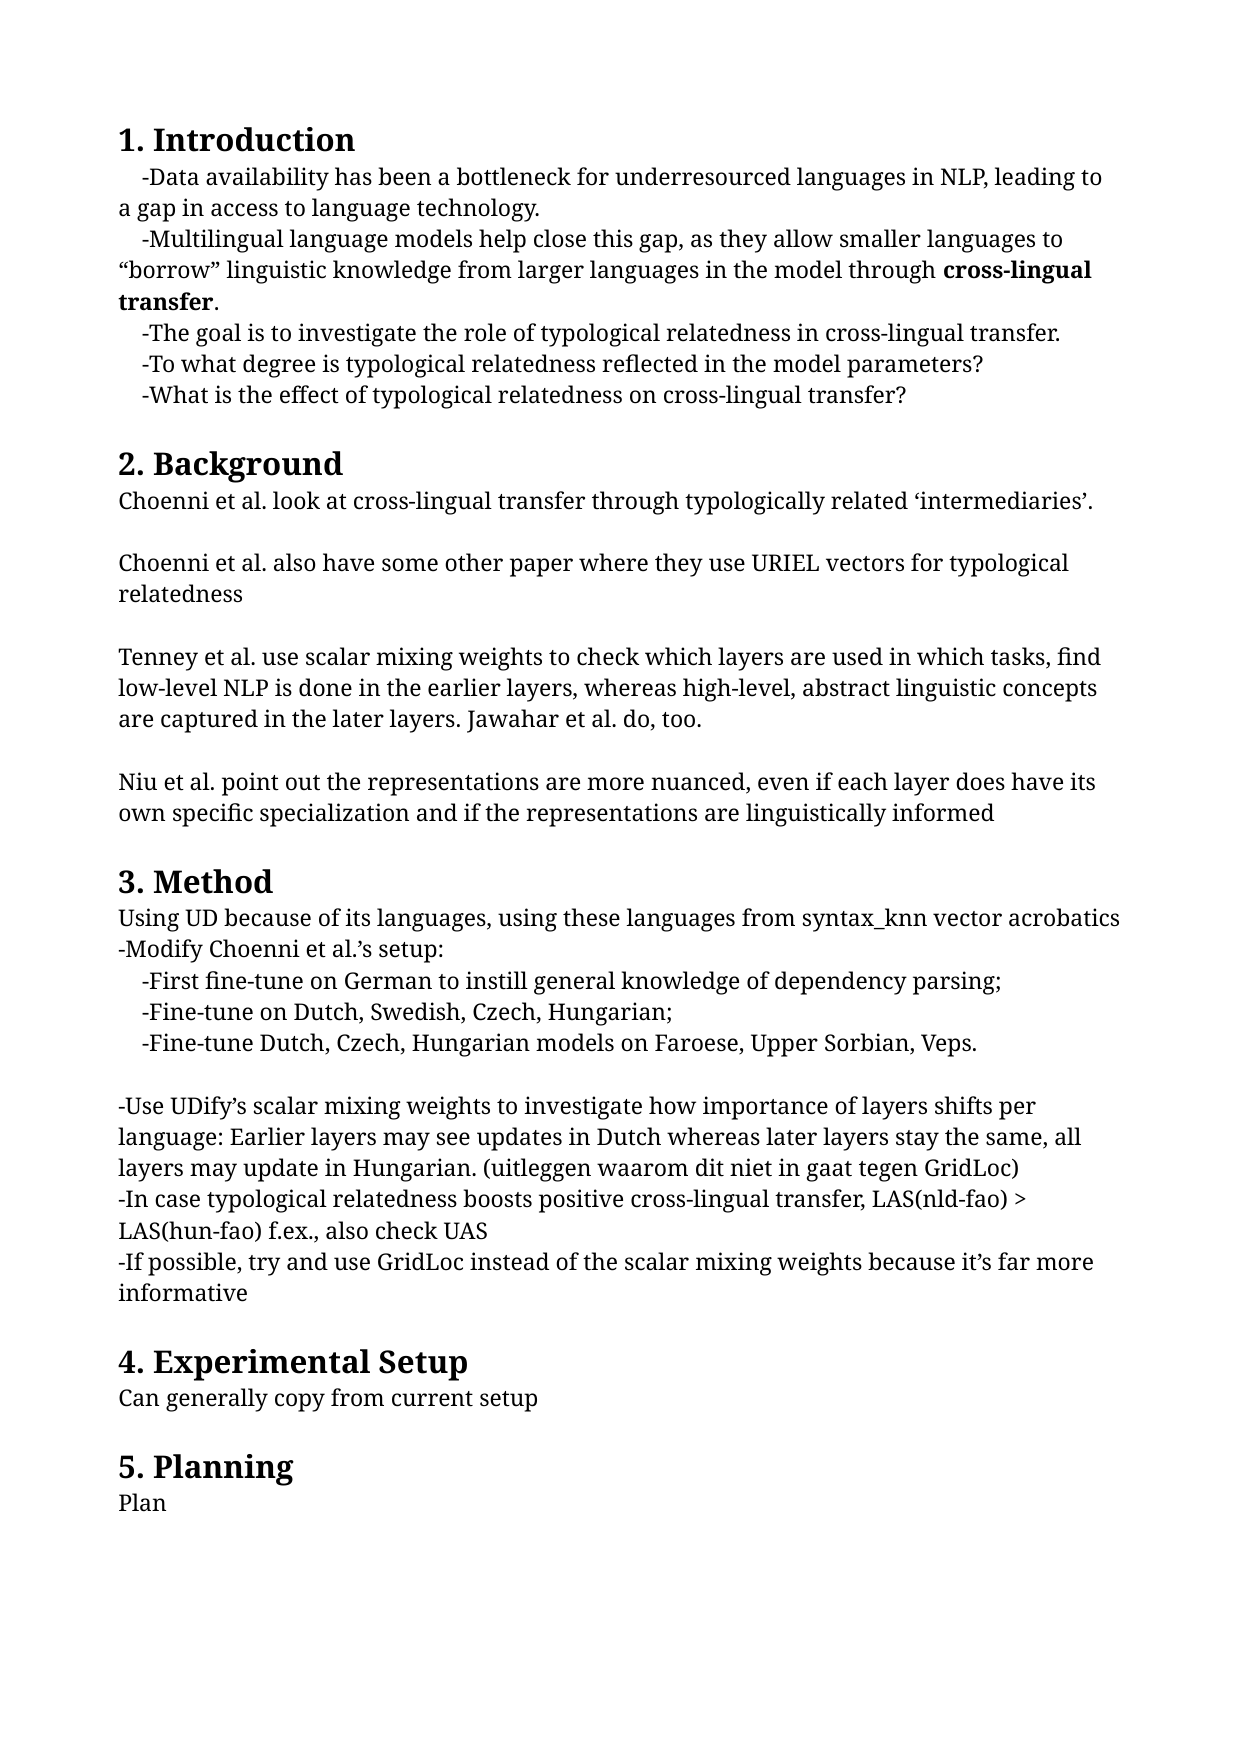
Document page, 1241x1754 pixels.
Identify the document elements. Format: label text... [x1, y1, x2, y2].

text 5. Planning [118, 1445, 1122, 1487]
text -What is the effect of typological relatedness on cross-lingual transfer? [118, 379, 1122, 411]
text -In case typological relatedness boosts positive cross-lingual transfer, LAS(nld-fao) > LAS(hun-fao) f.ex., also check UAS [118, 1183, 1122, 1246]
text -The goal is to investigate the role of typological relatedness in cross-lingual transfer. [118, 317, 1122, 348]
text -Multilingual language models help close this gap, as they allow smaller languages to “borrow” linguistic knowledge from larger languages in the model through cross-lingual transfer. [118, 223, 1122, 317]
text 3. Method [118, 859, 1122, 902]
text Tenney et al. use scalar mixing weights to check which layers are used in which tasks, find low-level NLP is done in the earlier layers, whereas high-level, abstract linguistic concepts are captured in the later layers. Jawahar et al. do, too. [118, 641, 1122, 734]
text Plan [118, 1487, 1122, 1519]
text -If possible, try and use GridLoc instead of the scalar mixing weights because it’s far more informative [118, 1246, 1122, 1308]
text -Modify Choenni et al.’s setup: [118, 933, 1122, 965]
text Niu et al. point out the representations are more nuanced, even if each layer does have its own specific specialization and if the representations are linguistically informed [118, 766, 1122, 828]
text -First fine-tune on German to instill general knowledge of dependency parsing; [118, 965, 1122, 996]
text -Fine-tune on Dutch, Swedish, Czech, Hungarian; [118, 996, 1122, 1027]
text -To what degree is typological relatedness reflected in the model parameters? [118, 348, 1122, 379]
text Using UD because of its languages, using these languages from syntax_knn vector acrobatics [118, 902, 1122, 933]
text 4. Experimental Setup [118, 1340, 1122, 1382]
text 1. Introduction [118, 118, 1122, 161]
text -Use UDify’s scalar mixing weights to investigate how importance of layers shifts per language: Earlier layers may see updates in Dutch whereas later layers stay the same, all layers may update in Hungarian. (uitleggen waarom dit niet in gaat tegen GridLoc) [118, 1090, 1122, 1183]
text -Fine-tune Dutch, Czech, Hungarian models on Faroese, Upper Sorbian, Veps. [118, 1027, 1122, 1058]
text Can generally copy from current setup [118, 1382, 1122, 1413]
text 2. Background [118, 442, 1122, 484]
text -Data availability has been a bottleneck for underresourced languages in NLP, leading to a gap in access to language technology. [118, 161, 1122, 223]
text Choenni et al. also have some other paper where they use URIEL vectors for typological relatedness [118, 547, 1122, 609]
text Choenni et al. look at cross-lingual transfer through typologically related ‘intermediaries’. [118, 484, 1122, 516]
